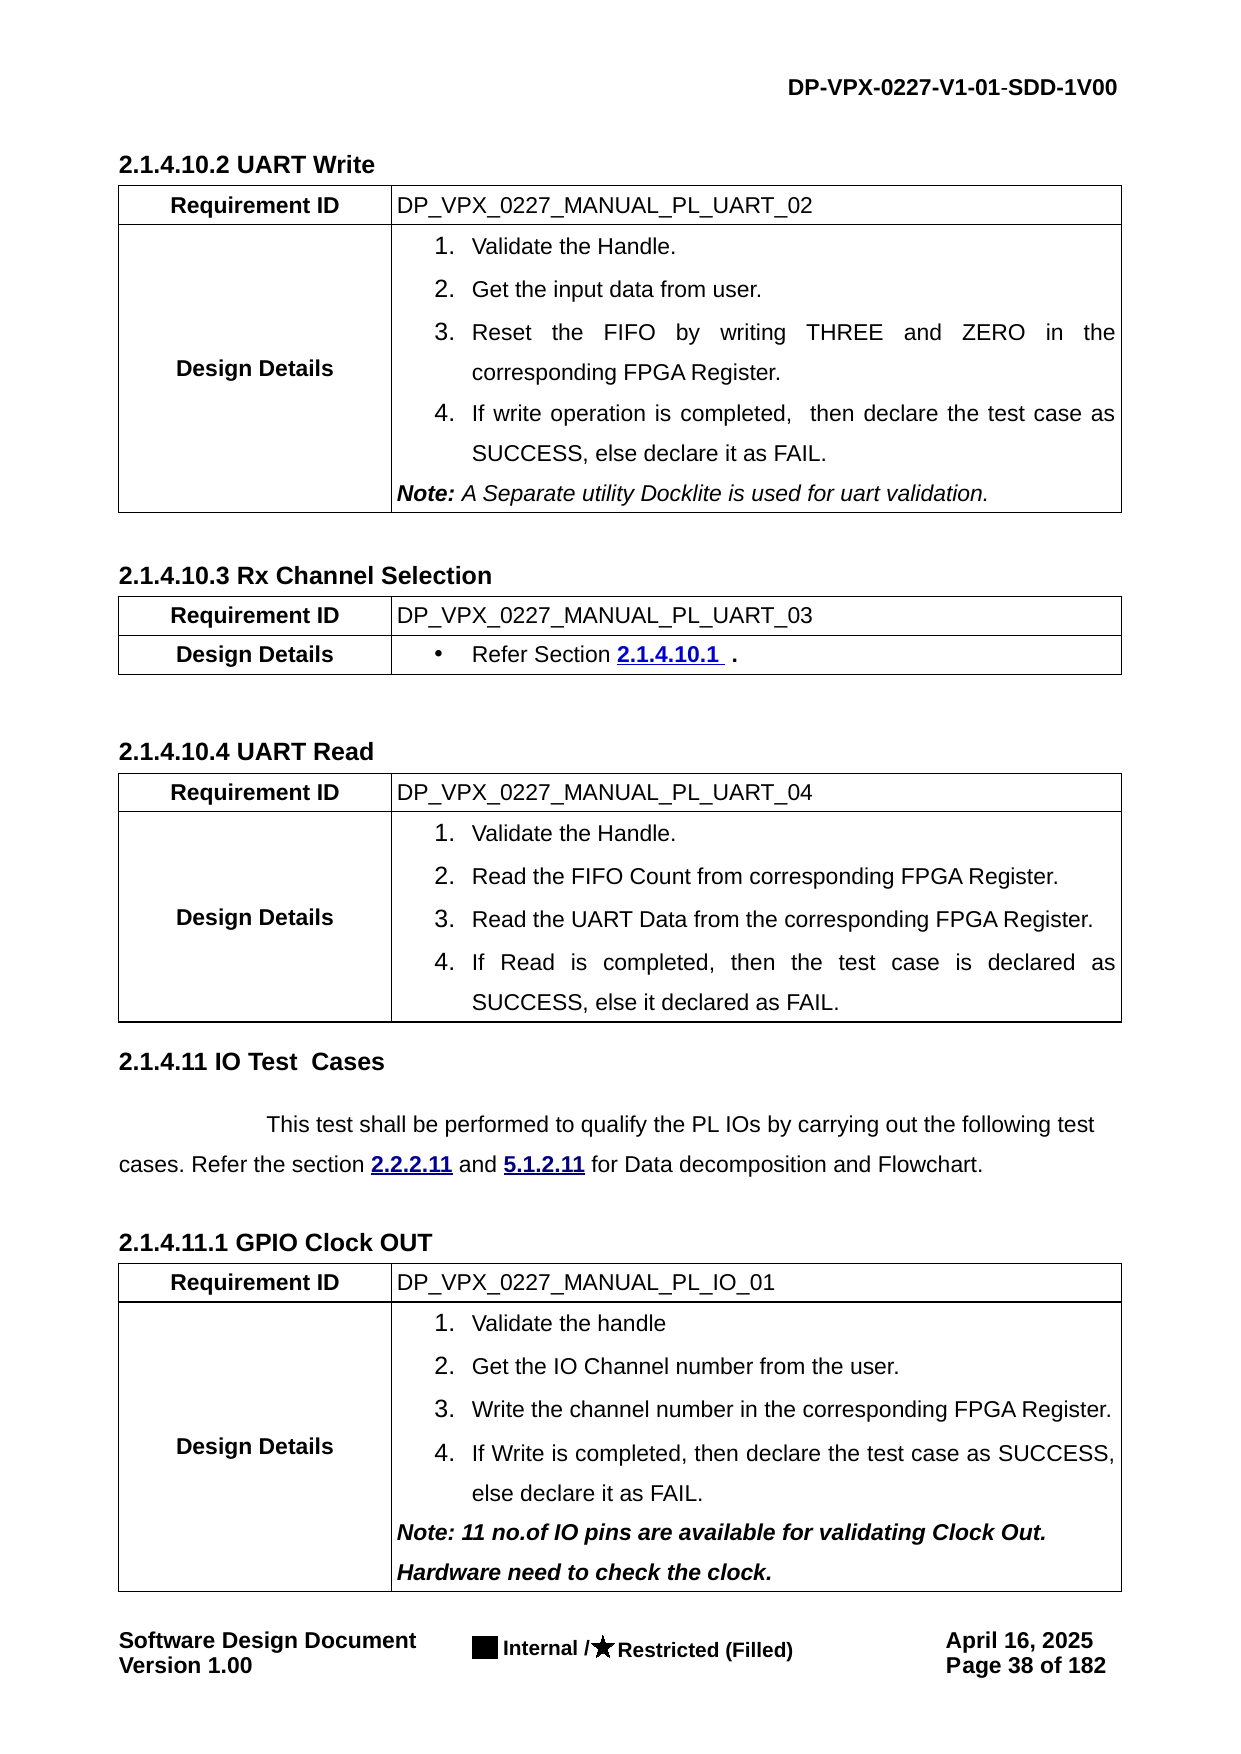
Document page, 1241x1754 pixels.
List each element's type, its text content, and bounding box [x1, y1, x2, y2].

table_cell Design Details [119, 636, 391, 674]
subtitle UART Read [118, 737, 1122, 766]
table_header DP_VPX_0227_MANUAL_PL_IO_01 [392, 1264, 1121, 1301]
subtitle UART Write [118, 150, 1122, 179]
table_header Requirement ID [119, 597, 391, 634]
table_header DP_VPX_0227_MANUAL_PL_UART_02 [392, 186, 1121, 224]
subtitle Rx Channel Selection [118, 566, 1122, 589]
table_cell Design Details [119, 1303, 391, 1591]
table_header Requirement ID [119, 186, 391, 224]
table_header DP_VPX_0227_MANUAL_PL_UART_03 [392, 597, 1121, 634]
table_cell Design Details [119, 812, 391, 1021]
table_cell Refer Section 2.1.4.10.1 . [392, 636, 1121, 674]
subtitle IO Test Cases [118, 1047, 1122, 1076]
table_header DP_VPX_0227_MANUAL_PL_UART_04 [392, 774, 1121, 811]
table_cell Validate the handle Get the IO Channel number from the user. Write the channel number in the corresponding FPGA Register. If Write is completed, then declare the test case as SUCCESS, else declare it as FAIL. Note: 11 no.of IO pins are available for validating Clock Out. Hardware need to check the clock. [392, 1303, 1121, 1591]
subtitle GPIO Clock OUT [118, 1228, 1122, 1256]
text This test shall be performed to qualify the PL IOs by carrying out the following test cases. Refer the section 2.2.2.11 and 5.1.2.11 for Data decomposition and Flowchart. [118, 1111, 1122, 1177]
table_header Requirement ID [119, 1264, 391, 1301]
table_cell Validate the Handle. Get the input data from user. Reset the FIFO by writing THREE and ZERO in the corresponding FPGA Register. If write operation is completed, then declare the test case as SUCCESS, else declare it as FAIL. Note: A Separate utility Docklite is used for uart validation. [392, 225, 1121, 512]
table_cell Design Details [119, 225, 391, 512]
table_cell Validate the Handle. Read the FIFO Count from corresponding FPGA Register. Read the UART Data from the corresponding FPGA Register. If Read is completed, then the test case is declared as SUCCESS, else it declared as FAIL. [392, 812, 1121, 1021]
table_header Requirement ID [119, 774, 391, 811]
